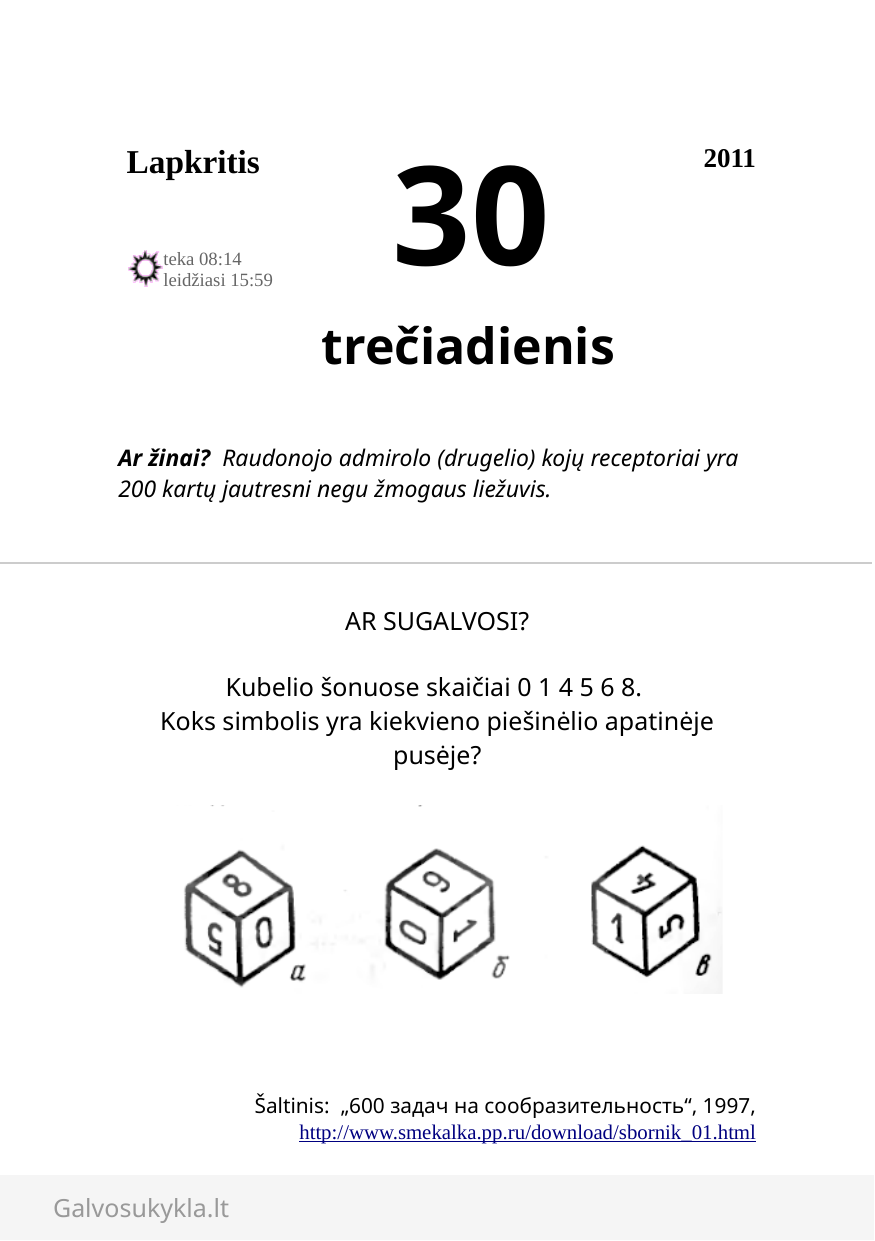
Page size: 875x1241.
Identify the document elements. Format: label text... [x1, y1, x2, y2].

text Ar žinai? Raudonojo admirolo (drugelio) kojų receptoriai yra 200 kartų jautresni negu žmogaus liežuvis. [118, 442, 756, 504]
text AR SUGALVOSI? [118, 604, 756, 638]
text Koks simbolis yra kiekvieno piešinėlio apatinėje pusėje? [118, 703, 756, 771]
table_header 2011 [638, 118, 756, 379]
table_header [118, 288, 298, 379]
picture [127, 250, 164, 288]
text Šaltinis: „600 задач на сообразительность“, 1997, http://www.smekalka.pp.ru/download/sbornik_01.html [118, 1091, 756, 1144]
table_header Lapkritis teka 08:14 leidžiasi 15:59 [118, 118, 298, 287]
table_header 30 trečiadienis [299, 118, 638, 379]
text Kubelio šonuose skaičiai 0 1 4 5 6 8. [118, 669, 756, 703]
